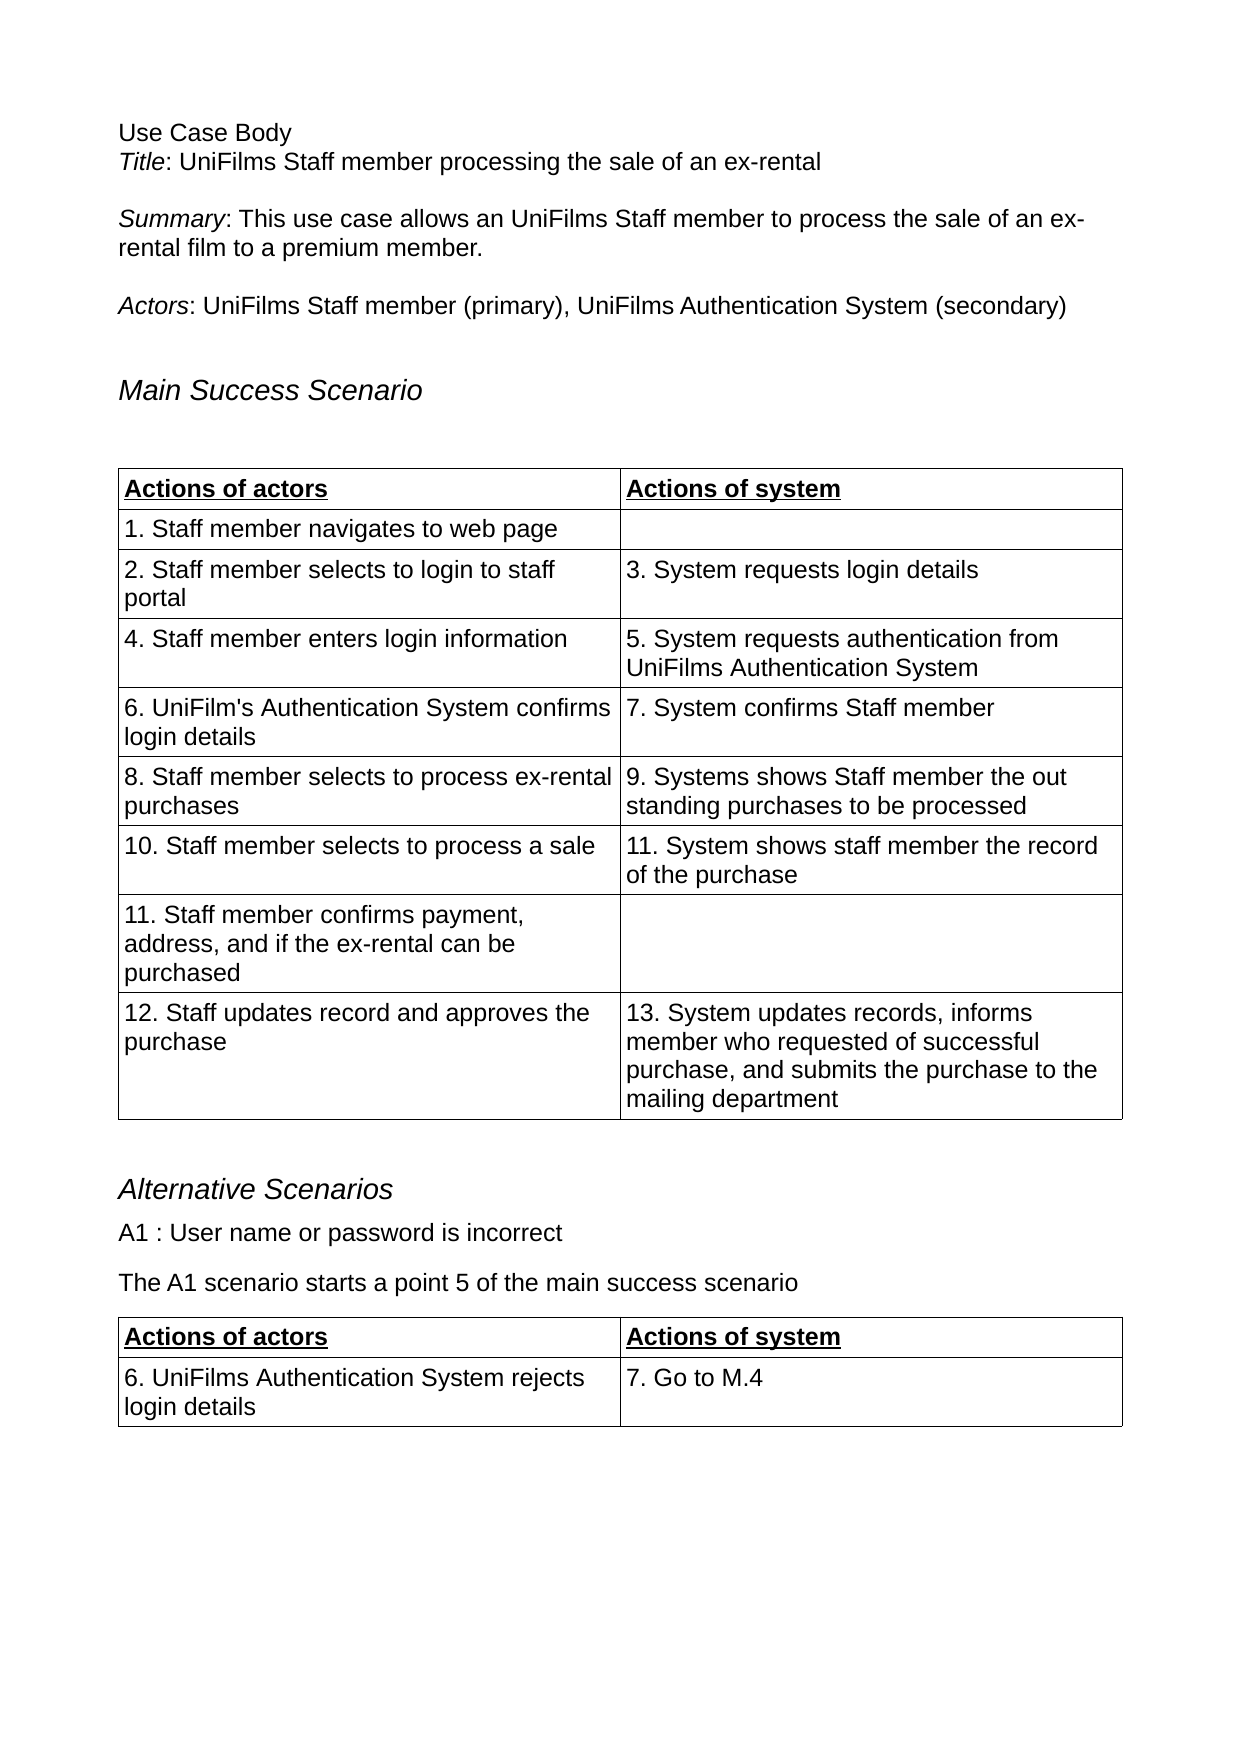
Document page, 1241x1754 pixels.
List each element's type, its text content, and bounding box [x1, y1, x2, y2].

text Summary: This use case allows an UniFilms Staff member to process the sale of an ex-rental film to a premium member. [118, 204, 1122, 262]
table_cell 3. System requests login details [621, 550, 1122, 618]
table_header Actions of actors [119, 1318, 620, 1357]
text Actors: UniFilms Staff member (primary), UniFilms Authentication System (secondary) [118, 291, 1122, 319]
table_header Actions of system [621, 469, 1122, 508]
table_cell 11. Staff member confirms payment, address, and if the ex-rental can be purchased [119, 895, 620, 992]
subtitle Main Success Scenario [118, 373, 1122, 407]
table_cell 10. Staff member selects to process a sale [119, 826, 620, 894]
table_cell 6. UniFilms Authentication System rejects login details [119, 1358, 620, 1426]
table_cell 1. Staff member navigates to web page [119, 510, 620, 549]
table_header Actions of actors [119, 469, 620, 508]
table_cell 9. Systems shows Staff member the out standing purchases to be processed [621, 757, 1122, 825]
table_cell 12. Staff updates record and approves the purchase [119, 993, 620, 1118]
table_cell 7. Go to M.4 [621, 1358, 1122, 1426]
table_cell 11. System shows staff member the record of the purchase [621, 826, 1122, 894]
table_cell 4. Staff member enters login information [119, 619, 620, 687]
table_cell 8. Staff member selects to process ex-rental purchases [119, 757, 620, 825]
table_cell 5. System requests authentication from UniFilms Authentication System [621, 619, 1122, 687]
table_cell 13. System updates records, informs member who requested of successful purchase, and submits the purchase to the mailing department [621, 993, 1122, 1118]
text Title: UniFilms Staff member processing the sale of an ex-rental [118, 147, 1122, 176]
subtitle Alternative Scenarios [118, 1172, 1122, 1206]
table_cell 7. System confirms Staff member [621, 688, 1122, 756]
table_cell 6. UniFilm's Authentication System confirms login details [119, 688, 620, 756]
table_header Actions of system [621, 1318, 1122, 1357]
text Use Case Body [118, 118, 1122, 147]
table_cell [621, 895, 1122, 992]
text A1 : User name or password is incorrect [118, 1218, 1122, 1247]
table_cell [621, 510, 1122, 549]
text The A1 scenario starts a point 5 of the main success scenario [118, 1267, 1122, 1296]
table_cell 2. Staff member selects to login to staff portal [119, 550, 620, 618]
